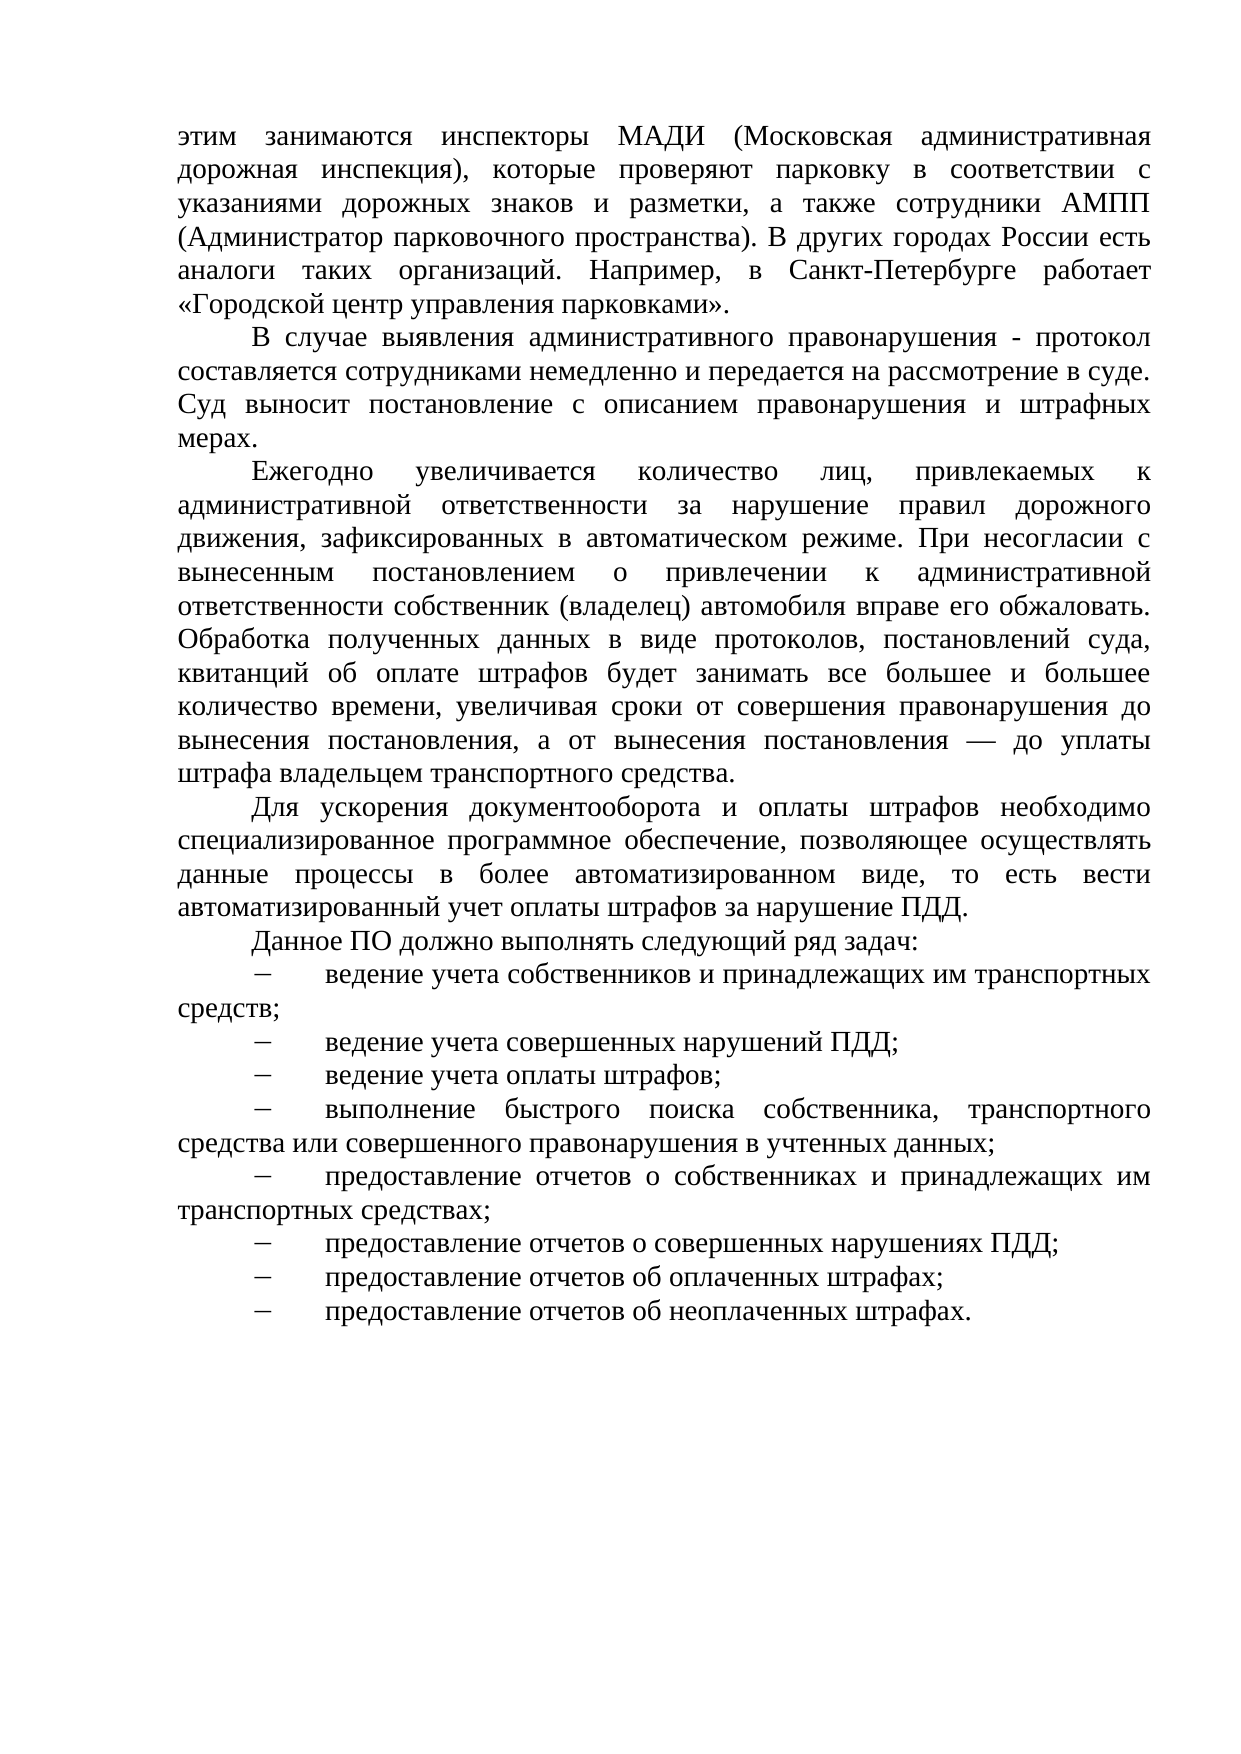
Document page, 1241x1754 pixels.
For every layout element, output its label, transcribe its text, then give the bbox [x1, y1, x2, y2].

text В случае выявления административного правонарушения - протокол составляется сотрудниками немедленно и передается на рассмотрение в суде. Суд выносит постановление с описанием правонарушения и штрафных мерах. [177, 319, 1152, 453]
text этим занимаются инспекторы МАДИ (Московская административная дорожная инспекция), которые проверяют парковку в соответствии с указаниями дорожных знаков и разметки, а также сотрудники АМПП (Администратор парковочного пространства). В других городах России есть аналоги таких организаций. Например, в Санкт-Петербурге работает «Городской центр управления парковками». [177, 118, 1152, 319]
text Для ускорения документооборота и оплаты штрафов необходимо специализированное программное обеспечение, позволяющее осуществлять данные процессы в более автоматизированном виде, то есть вести автоматизированный учет оплаты штрафов за нарушение ПДД. [177, 789, 1152, 923]
list выполнение быстрого поиска собственника, транспортного средства или совершенного правонарушения в учтенных данных; [177, 1091, 1152, 1158]
list предоставление отчетов о совершенных нарушениях ПДД; [177, 1226, 1152, 1259]
list ведение учета совершенных нарушений ПДД; [177, 1024, 1152, 1057]
list предоставление отчетов о собственниках и принадлежащих им транспортных средствах; [177, 1158, 1152, 1226]
list ведение учета собственников и принадлежащих им транспортных средств; [177, 957, 1152, 1024]
list ведение учета оплаты штрафов; [177, 1057, 1152, 1091]
list предоставление отчетов об оплаченных штрафах; [177, 1259, 1152, 1293]
list предоставление отчетов об неоплаченных штрафах. [177, 1293, 1152, 1326]
text Данное ПО должно выполнять следующий ряд задач: [177, 923, 1152, 957]
text Ежегодно увеличивается количество лиц, привлекаемых к административной ответственности за нарушение правил дорожного движения, зафиксированных в автоматическом режиме. При несогласии с вынесенным постановлением о привлечении к административной ответственности собственник (владелец) автомобиля вправе его обжаловать. Обработка полученных данных в виде протоколов, постановлений суда, квитанций об оплате штрафов будет занимать все большее и большее количество времени, увеличивая сроки от совершения правонарушения до вынесения постановления, а от вынесения постановления — до уплаты штрафа владельцем транспортного средства. [177, 453, 1152, 789]
